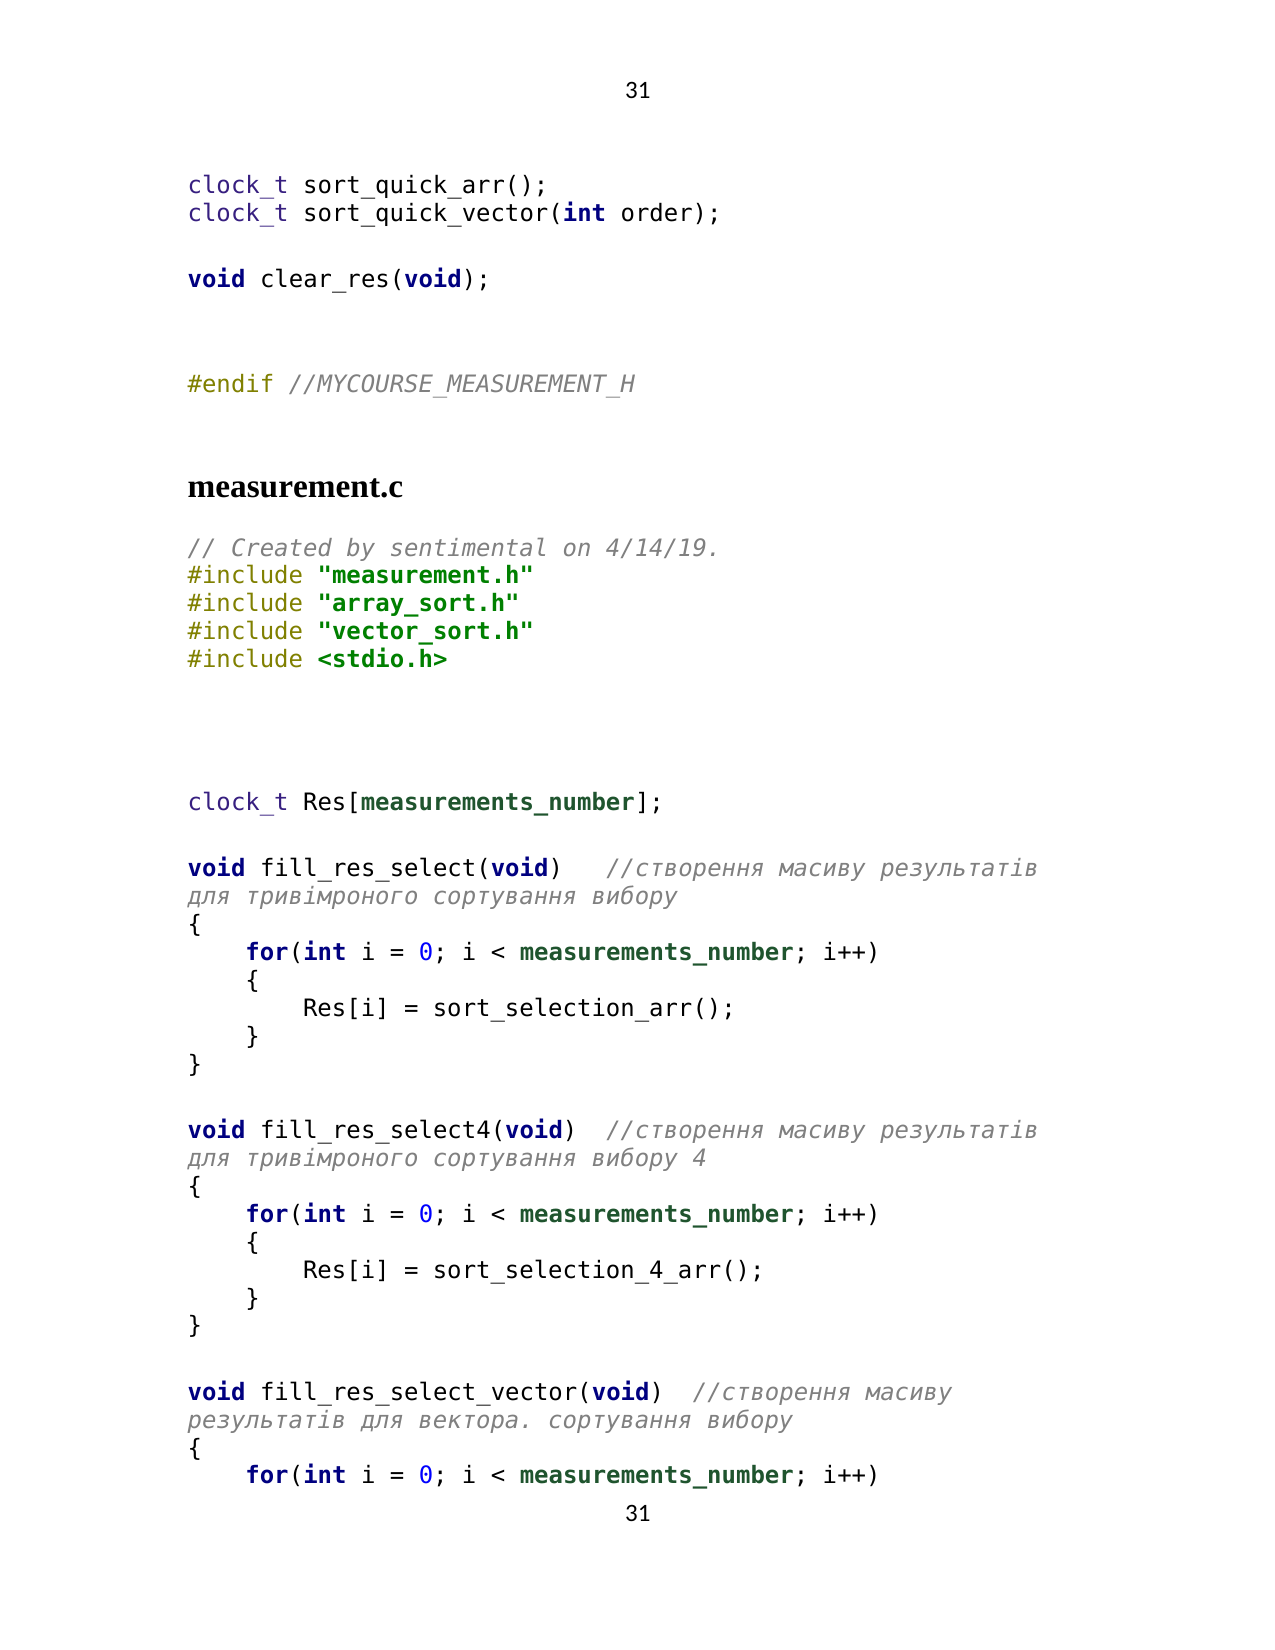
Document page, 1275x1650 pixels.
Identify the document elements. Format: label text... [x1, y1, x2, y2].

text // Created by sentimental on 4/14/19. #include "measurement.h" #include "array_sort.h" #include "vector_sort.h" #include <stdio.h> clock_t Res[measurements_number]; void fill_res_select(void) //створення масиву результатів для тривімроного сортування вибору { for(int i = 0; i < measurements_number; i++) { Res[i] = sort_selection_arr(); } } void fill_res_select4(void) //створення масиву результатів для тривімроного сортування вибору 4 { for(int i = 0; i < measurements_number; i++) { Res[i] = sort_selection_4_arr(); } } void fill_res_select_vector(void) //створення масиву результатів для вектора. сортування вибору { for(int i = 0; i < measurements_number; i++) [187, 534, 1087, 1489]
text measurement.c [187, 466, 1087, 504]
text clock_t sort_quick_arr(); clock_t sort_quick_vector(int order); void clear_res(void); #endif //MYCOURSE_MEASUREMENT_H [187, 133, 1087, 436]
